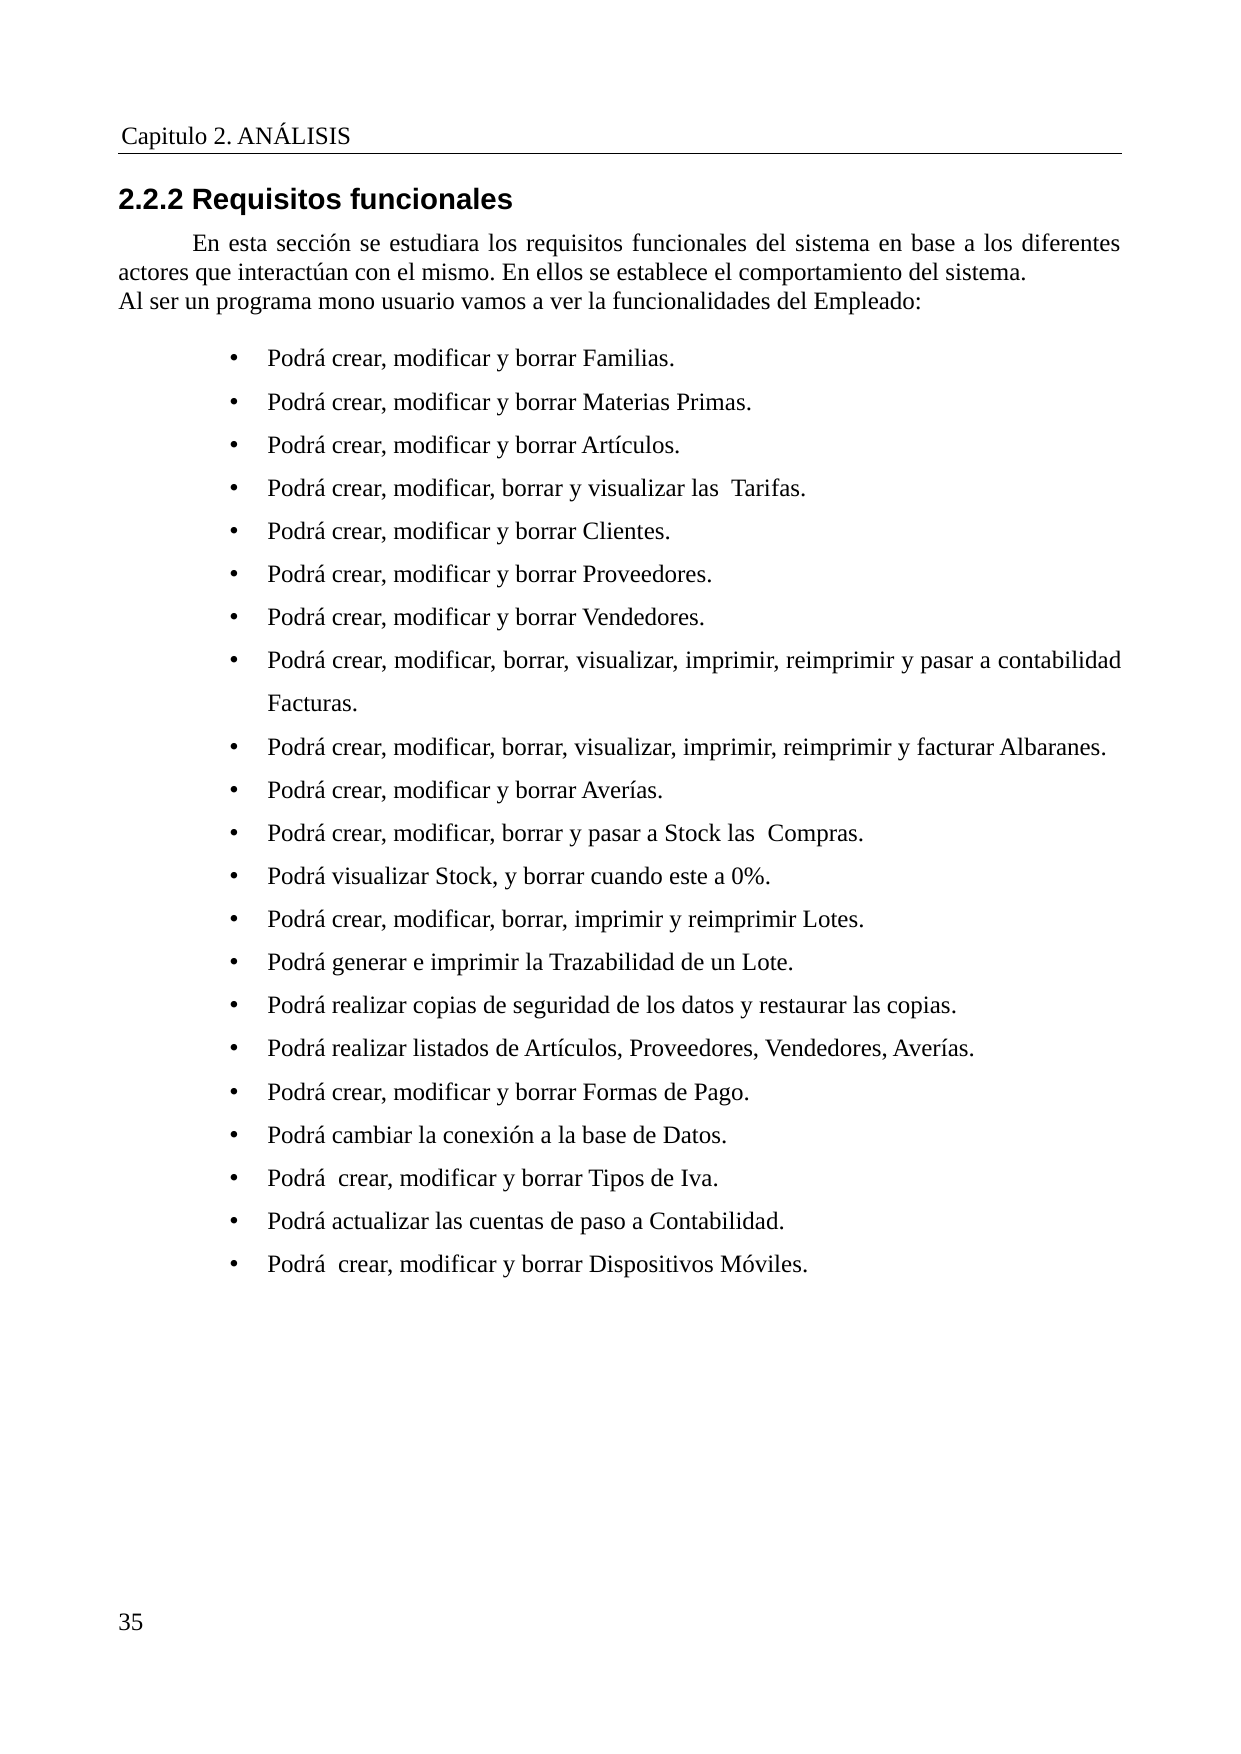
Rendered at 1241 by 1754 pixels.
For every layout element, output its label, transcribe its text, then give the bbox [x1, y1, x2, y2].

list Podrá realizar listados de Artículos, Proveedores, Vendedores, Averías. [229, 1033, 1122, 1062]
list Podrá crear, modificar y borrar Tipos de Iva. [229, 1163, 1122, 1192]
list Podrá crear, modificar y borrar Averías. [229, 775, 1122, 803]
list Podrá crear, modificar y borrar Proveedores. [229, 559, 1122, 588]
list Podrá crear, modificar y borrar Formas de Pago. [229, 1077, 1122, 1105]
list Podrá crear, modificar y borrar Dispositivos Móviles. [229, 1249, 1122, 1278]
list Podrá crear, modificar y borrar Clientes. [229, 516, 1122, 545]
list Podrá crear, modificar, borrar, visualizar, imprimir, reimprimir y facturar Albaranes. [229, 732, 1122, 760]
subtitle 2.2.2 Requisitos funcionales [118, 182, 1122, 216]
text Al ser un programa mono usuario vamos a ver la funcionalidades del Empleado: [118, 286, 1122, 315]
list Podrá crear, modificar, borrar y visualizar las Tarifas. [229, 473, 1122, 502]
list Podrá crear, modificar y borrar Familias. [229, 343, 1122, 372]
list Podrá crear, modificar, borrar, visualizar, imprimir, reimprimir y pasar a contabilidad Facturas. [229, 645, 1122, 717]
list Podrá actualizar las cuentas de paso a Contabilidad. [229, 1206, 1122, 1235]
list Podrá generar e imprimir la Trazabilidad de un Lote. [229, 947, 1122, 976]
list Podrá visualizar Stock, y borrar cuando este a 0%. [229, 861, 1122, 890]
list Podrá crear, modificar y borrar Artículos. [229, 430, 1122, 458]
list Podrá crear, modificar, borrar, imprimir y reimprimir Lotes. [229, 904, 1122, 933]
list Podrá crear, modificar y borrar Vendedores. [229, 602, 1122, 631]
list Podrá crear, modificar, borrar y pasar a Stock las Compras. [229, 818, 1122, 847]
text En esta sección se estudiara los requisitos funcionales del sistema en base a los diferentes actores que interactúan con el mismo. En ellos se establece el comportamiento del sistema. [118, 228, 1122, 286]
list Podrá realizar copias de seguridad de los datos y restaurar las copias. [229, 990, 1122, 1019]
list Podrá crear, modificar y borrar Materias Primas. [229, 387, 1122, 415]
list Podrá cambiar la conexión a la base de Datos. [229, 1120, 1122, 1148]
